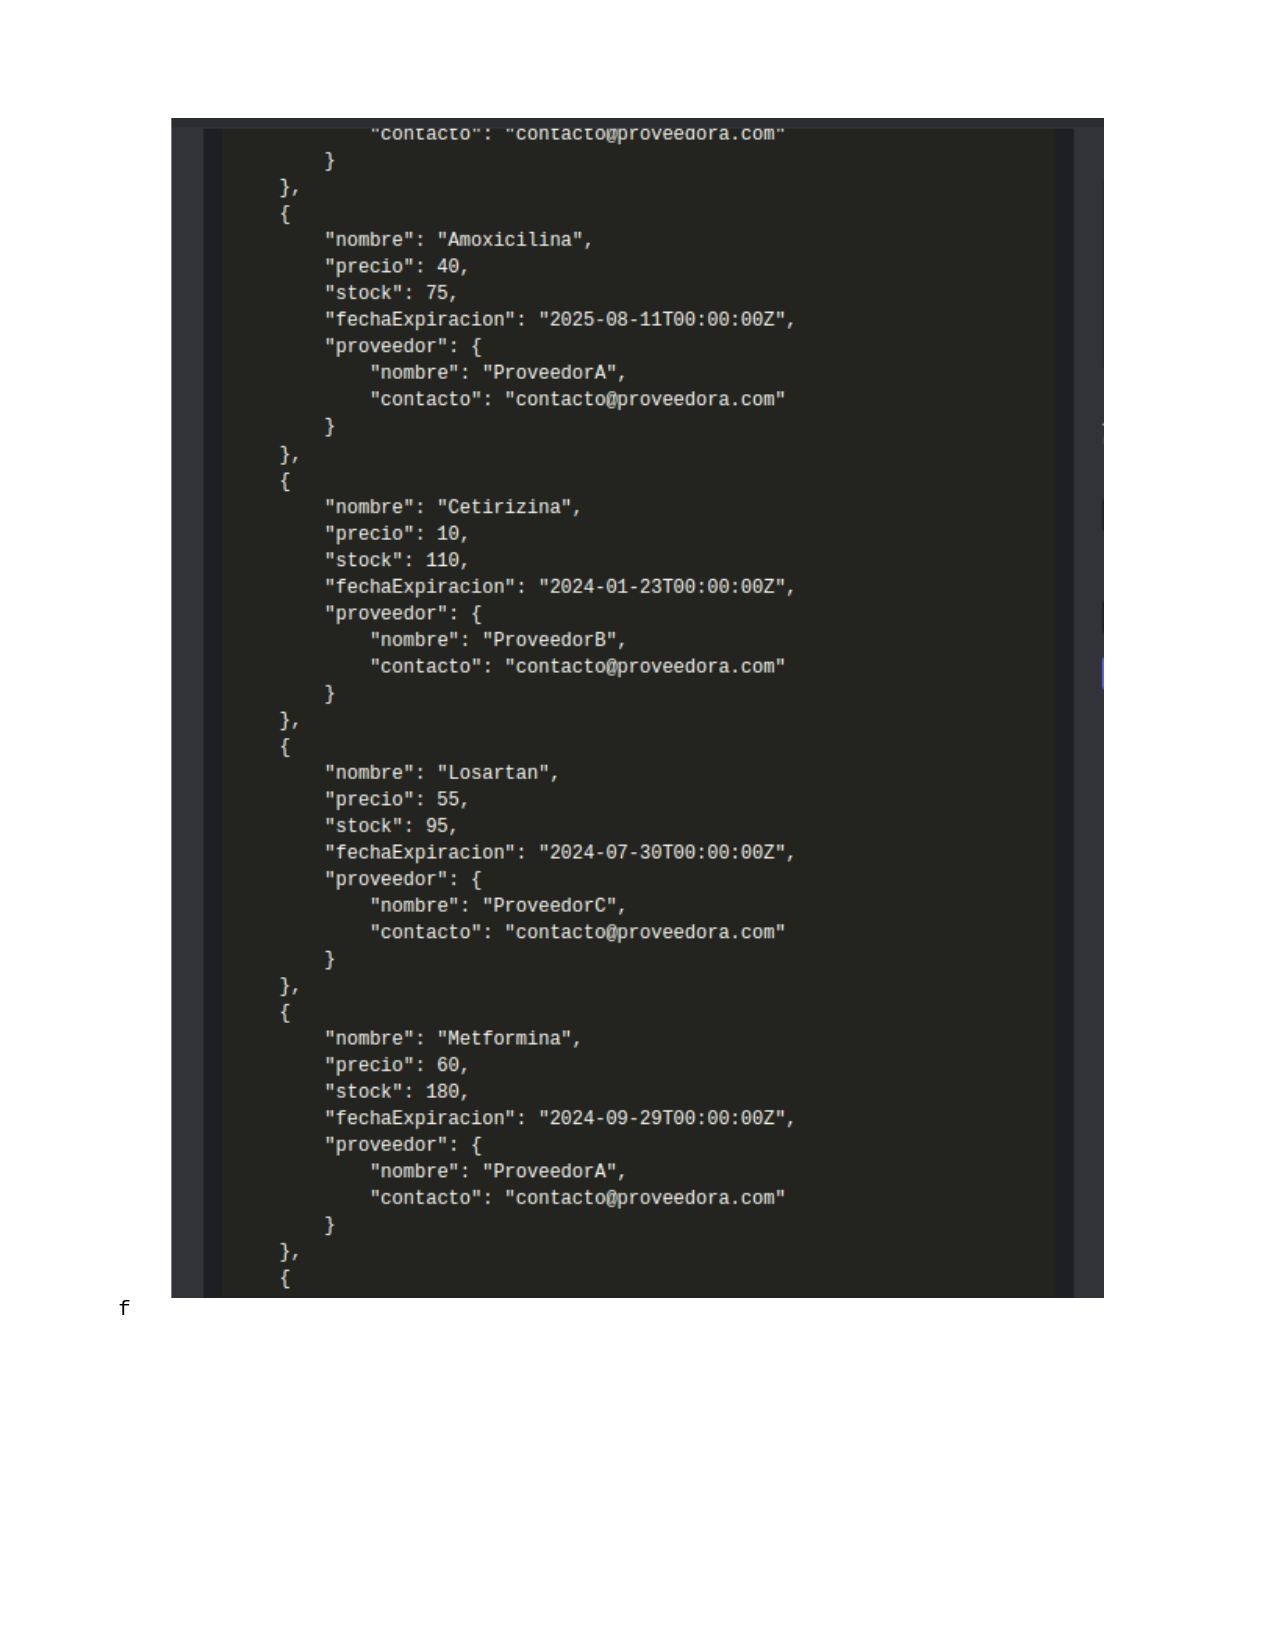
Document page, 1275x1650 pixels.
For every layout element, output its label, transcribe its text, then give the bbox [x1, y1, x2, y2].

text f [118, 118, 1157, 1321]
picture [171, 118, 1104, 1298]
